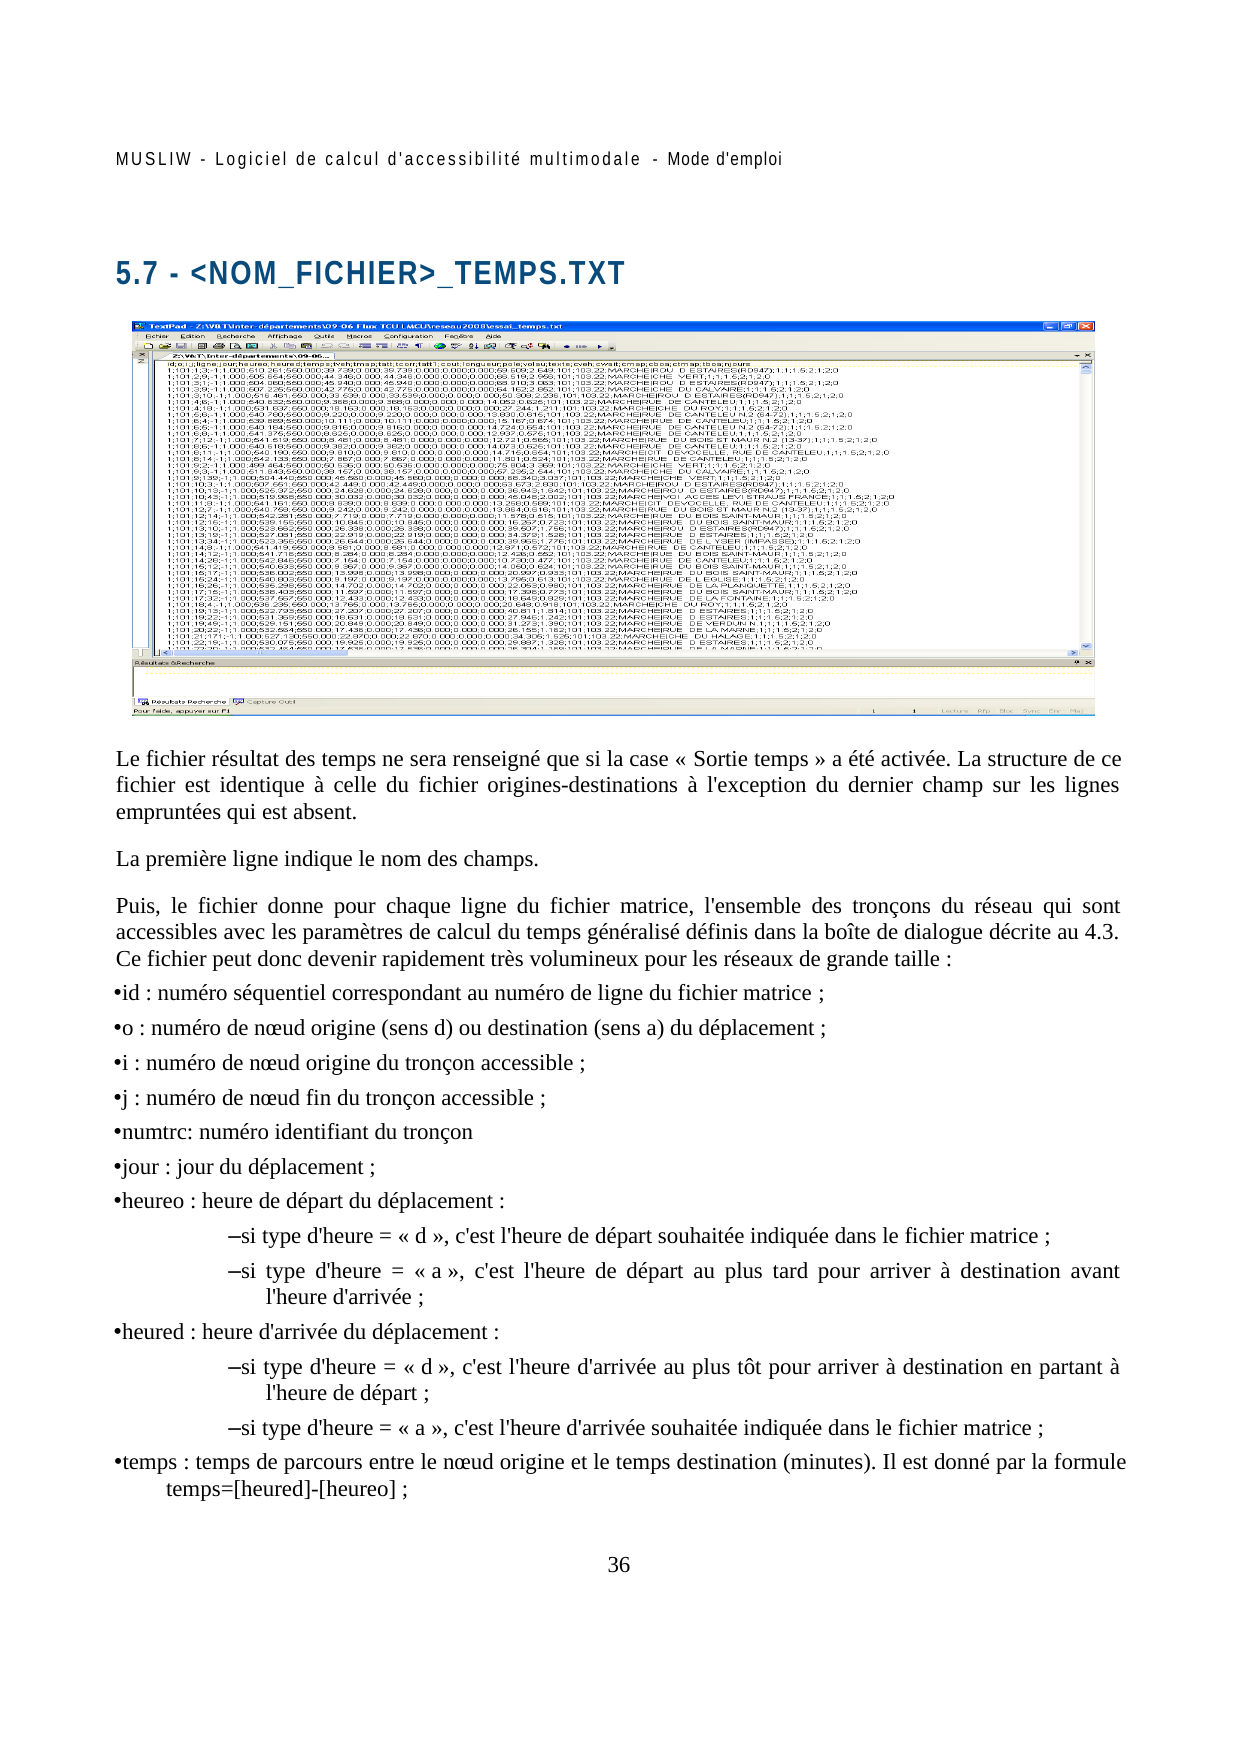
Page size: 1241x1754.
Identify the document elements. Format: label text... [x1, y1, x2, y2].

text Le fichier résultat des temps ne sera renseigné que si la case « Sortie temps » a été activée. La structure de ce fichier est identique à celle du fichier origines-destinations à l'exception du dernier champ sur les lignes empruntées qui est absent. [116, 745, 1122, 824]
list heureo : heure de départ du déplacement : [114, 1188, 1127, 1214]
list si type d'heure = « d », c'est l'heure d'arrivée au plus tôt pour arriver à destination en partant à l'heure de départ ; [228, 1353, 1122, 1405]
subtitle <NOM_FICHIER>_TEMPS.TXT [116, 253, 1122, 292]
list temps : temps de parcours entre le nœud origine et le temps destination (minutes). Il est donné par la formule temps=[heured]-[heureo] ; [114, 1448, 1127, 1501]
list si type d'heure = « d », c'est l'heure de départ souhaitée indiquée dans le fichier matrice ; [228, 1222, 1122, 1249]
picture [132, 321, 1095, 716]
list id : numéro séquentiel correspondant au numéro de ligne du fichier matrice ; [114, 979, 1127, 1006]
list j : numéro de nœud fin du tronçon accessible ; [114, 1083, 1127, 1110]
list numtrc: numéro identifiant du tronçon [114, 1118, 1127, 1144]
text La première ligne indique le nom des champs. [116, 845, 1122, 871]
list heured : heure d'arrivée du déplacement : [114, 1318, 1127, 1344]
list o : numéro de nœud origine (sens d) ou destination (sens a) du déplacement ; [114, 1014, 1127, 1041]
list jour : jour du déplacement ; [114, 1153, 1127, 1179]
list si type d'heure = « a », c'est l'heure d'arrivée souhaitée indiquée dans le fichier matrice ; [228, 1414, 1122, 1440]
list si type d'heure = « a », c'est l'heure de départ au plus tard pour arriver à destination avant l'heure d'arrivée ; [228, 1257, 1122, 1310]
text Puis, le fichier donne pour chaque ligne du fichier matrice, l'ensemble des tronçons du réseau qui sont accessibles avec les paramètres de calcul du temps généralisé définis dans la boîte de dialogue décrite au 4.3. Ce fichier peut donc devenir rapidement très volumineux pour les réseaux de grande taille : [116, 892, 1122, 971]
list i : numéro de nœud origine du tronçon accessible ; [114, 1049, 1127, 1075]
